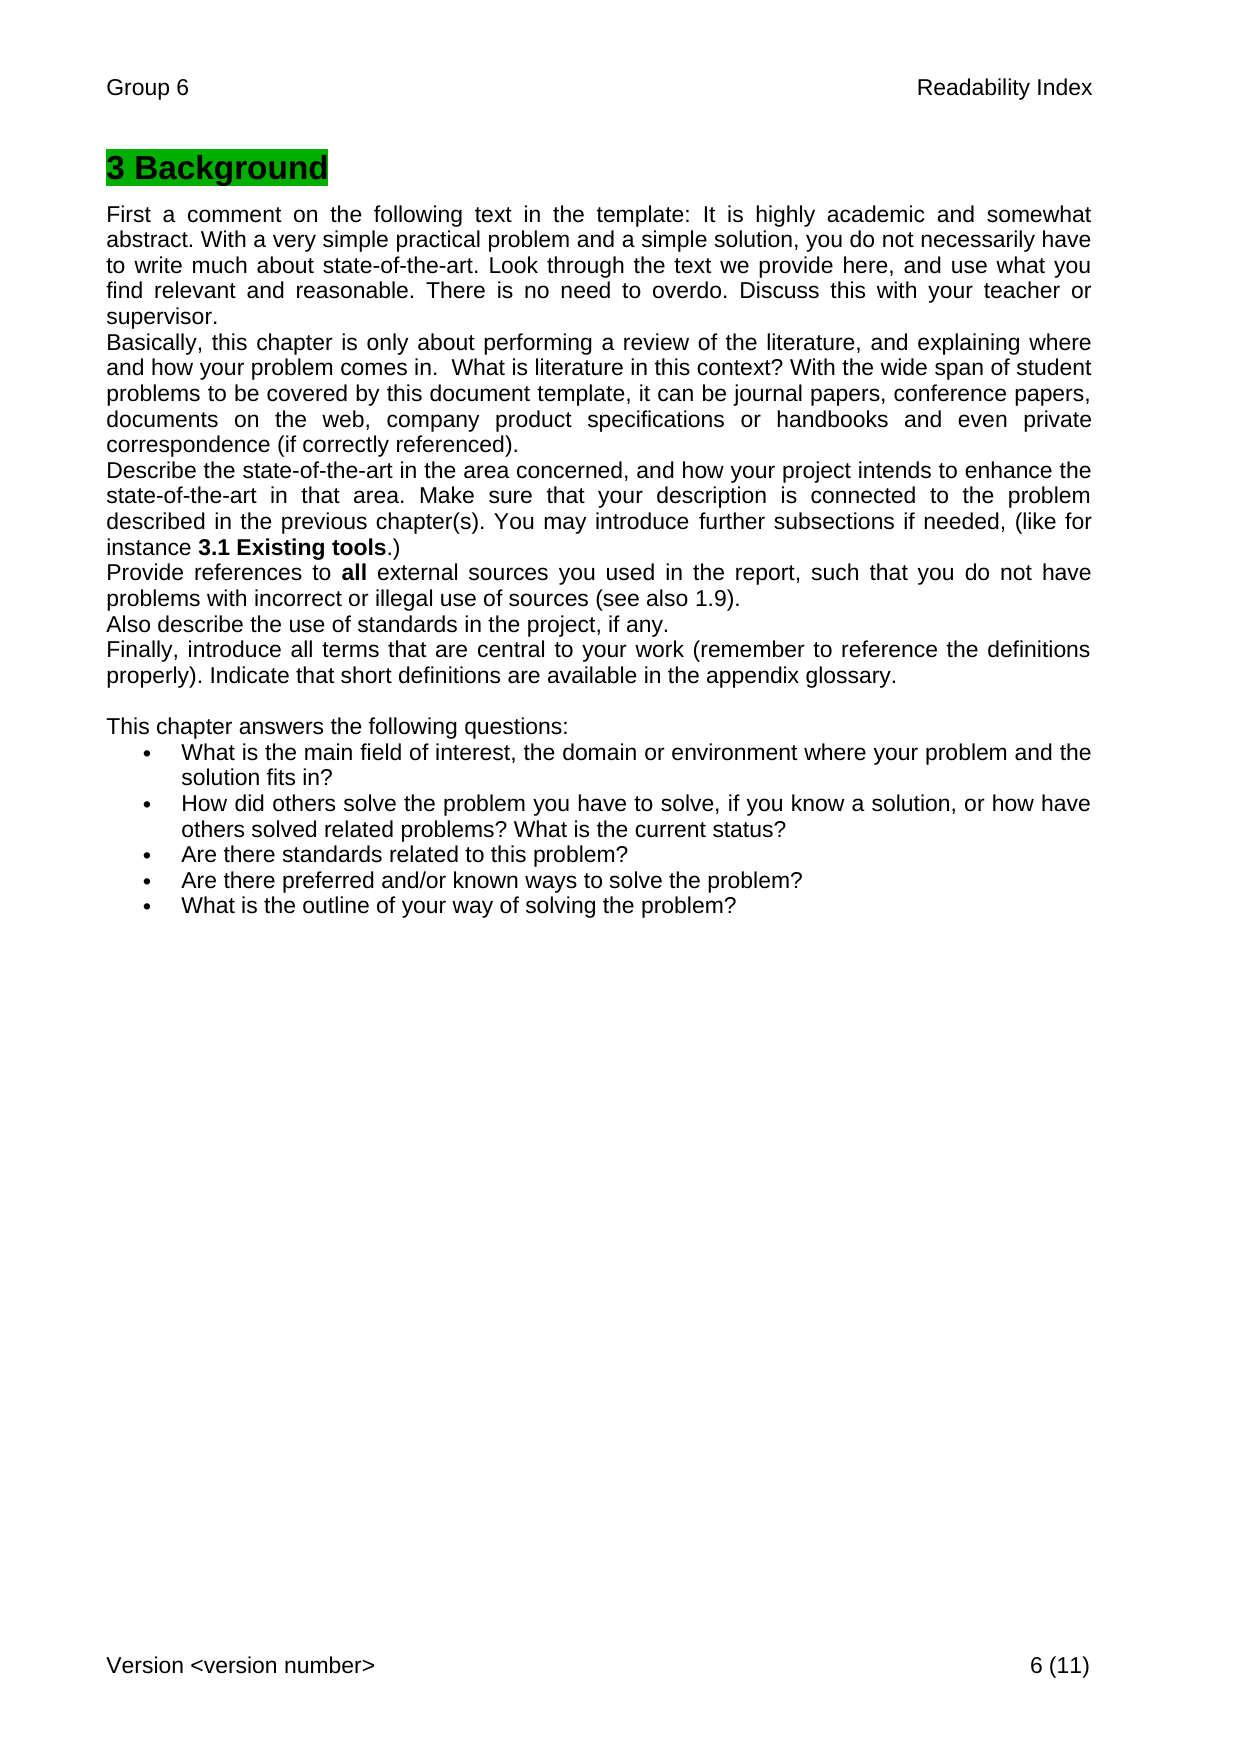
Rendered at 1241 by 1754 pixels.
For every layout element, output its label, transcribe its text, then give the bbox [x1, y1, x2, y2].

list What is the main field of interest, the domain or environment where your problem and the solution fits in? [144, 739, 1092, 791]
text This chapter answers the following questions: [106, 714, 1092, 739]
list Are there standards related to this problem? [144, 842, 1092, 867]
text First a comment on the following text in the template: It is highly academic and somewhat abstract. With a very simple practical problem and a simple solution, you do not necessarily have to write much about state-of-the-art. Look through the text we provide here, and use what you find relevant and reasonable. There is no need to overdo. Discuss this with your teacher or supervisor. [106, 201, 1092, 329]
list What is the outline of your way of solving the problem? [144, 893, 1092, 919]
text Also describe the use of standards in the project, if any. [106, 611, 1092, 637]
text Provide references to all external sources you used in the report, such that you do not have problems with incorrect or illegal use of sources (see also 1.9). [106, 560, 1092, 611]
text Basically, this chapter is only about performing a review of the literature, and explaining where and how your problem comes in. What is literature in this context? With the wide span of student problems to be covered by this document template, it can be journal papers, conference papers, documents on the web, company product specifications or handbooks and even private correspondence (if correctly referenced). [106, 329, 1092, 457]
text Describe the state-of-the-art in the area concerned, and how your project intends to enhance the state-of-the-art in that area. Make sure that your description is connected to the problem described in the previous chapter(s). You may introduce further subsections if needed, (like for instance 3.1 Existing tools.) [106, 457, 1092, 560]
text Finally, introduce all terms that are central to your work (remember to reference the definitions properly). Indicate that short definitions are available in the appendix glossary. [106, 637, 1092, 688]
list How did others solve the problem you have to solve, if you know a solution, or how have others solved related problems? What is the current status? [144, 791, 1092, 842]
subtitle Background [106, 149, 1092, 186]
list Are there preferred and/or known ways to solve the problem? [144, 867, 1092, 893]
